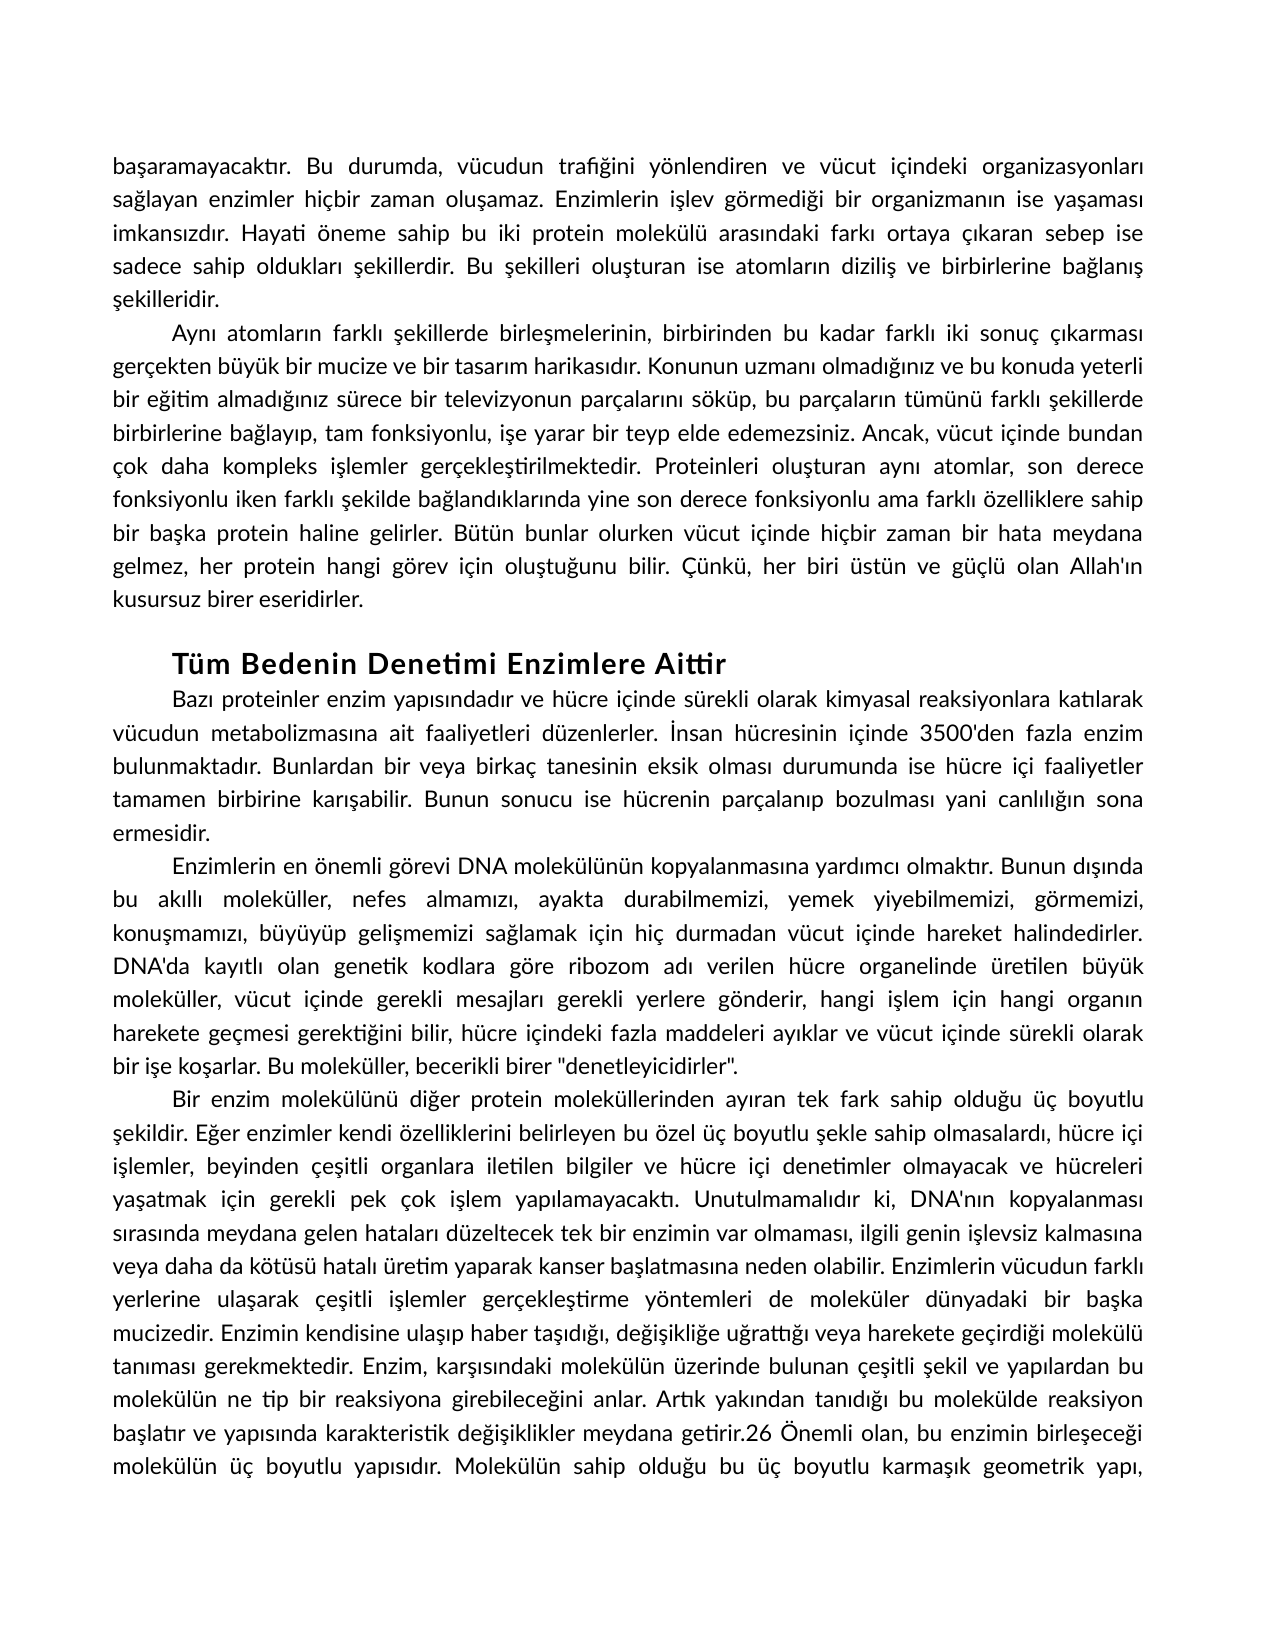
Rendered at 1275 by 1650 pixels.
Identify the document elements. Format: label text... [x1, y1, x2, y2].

text Bazı proteinler enzim yapısındadır ve hücre içinde sürekli olarak kimyasal reaksiyonlara katılarak vücudun metabolizmasına ait faaliyetleri düzenlerler. İnsan hücresinin içinde 3500'den fazla enzim bulunmaktadır. Bunlardan bir veya birkaç tanesinin eksik olması durumunda ise hücre içi faaliyetler tamamen birbirine karışabilir. Bunun sonucu ise hücrenin parçalanıp bozulması yani canlılığın sona ermesidir. [112, 681, 1145, 848]
text Tüm Bedenin Denetimi Enzimlere Aittir [112, 648, 1145, 681]
text Aynı atomların farklı şekillerde birleşmelerinin, birbirinden bu kadar farklı iki sonuç çıkarması gerçekten büyük bir mucize ve bir tasarım harikasıdır. Konunun uzmanı olmadığınız ve bu konuda yeterli bir eğitim almadığınız sürece bir televizyonun parçalarını söküp, bu parçaların tümünü farklı şekillerde birbirlerine bağlayıp, tam fonksiyonlu, işe yarar bir teyp elde edemezsiniz. Ancak, vücut içinde bundan çok daha kompleks işlemler gerçekleştirilmektedir. Proteinleri oluşturan aynı atomlar, son derece fonksiyonlu iken farklı şekilde bağlandıklarında yine son derece fonksiyonlu ama farklı özelliklere sahip bir başka protein haline gelirler. Bütün bunlar olurken vücut içinde hiçbir zaman bir hata meydana gelmez, her protein hangi görev için oluştuğunu bilir. Çünkü, her biri üstün ve güçlü olan Allah'ın kusursuz birer eseridirler. [112, 314, 1145, 614]
text Bir enzim molekülünü diğer protein moleküllerinden ayıran tek fark sahip olduğu üç boyutlu şekildir. Eğer enzimler kendi özelliklerini belirleyen bu özel üç boyutlu şekle sahip olmasalardı, hücre içi işlemler, beyinden çeşitli organlara iletilen bilgiler ve hücre içi denetimler olmayacak ve hücreleri yaşatmak için gerekli pek çok işlem yapılamayacaktı. Unutulmamalıdır ki, DNA'nın kopyalanması sırasında meydana gelen hataları düzeltecek tek bir enzimin var olmaması, ilgili genin işlevsiz kalmasına veya daha da kötüsü hatalı üretim yaparak kanser başlatmasına neden olabilir. Enzimlerin vücudun farklı yerlerine ulaşarak çeşitli işlemler gerçekleştirme yöntemleri de moleküler dünyadaki bir başka mucizedir. Enzimin kendisine ulaşıp haber taşıdığı, değişikliğe uğrattığı veya harekete geçirdiği molekülü tanıması gerekmektedir. Enzim, karşısındaki molekülün üzerinde bulunan çeşitli şekil ve yapılardan bu molekülün ne tip bir reaksiyona girebileceğini anlar. Artık yakından tanıdığı bu molekülde reaksiyon başlatır ve yapısında karakteristik değişiklikler meydana getirir.26 Önemli olan, bu enzimin birleşeceği molekülün üç boyutlu yapısıdır. Molekülün sahip olduğu bu üç boyutlu karmaşık geometrik yapı, [112, 1081, 1145, 1481]
text başaramayacaktır. Bu durumda, vücudun trafiğini yönlendiren ve vücut içindeki organizasyonları sağlayan enzimler hiçbir zaman oluşamaz. Enzimlerin işlev görmediği bir organizmanın ise yaşaması imkansızdır. Hayati öneme sahip bu iki protein molekülü arasındaki farkı ortaya çıkaran sebep ise sadece sahip oldukları şekillerdir. Bu şekilleri oluşturan ise atomların diziliş ve birbirlerine bağlanış şekilleridir. [112, 148, 1145, 314]
text Enzimlerin en önemli görevi DNA molekülünün kopyalanmasına yardımcı olmaktır. Bunun dışında bu akıllı moleküller, nefes almamızı, ayakta durabilmemizi, yemek yiyebilmemizi, görmemizi, konuşmamızı, büyüyüp gelişmemizi sağlamak için hiç durmadan vücut içinde hareket halindedirler. DNA'da kayıtlı olan genetik kodlara göre ribozom adı verilen hücre organelinde üretilen büyük moleküller, vücut içinde gerekli mesajları gerekli yerlere gönderir, hangi işlem için hangi organın harekete geçmesi gerektiğini bilir, hücre içindeki fazla maddeleri ayıklar ve vücut içinde sürekli olarak bir işe koşarlar. Bu moleküller, becerikli birer "denetleyicidirler". [112, 848, 1145, 1081]
